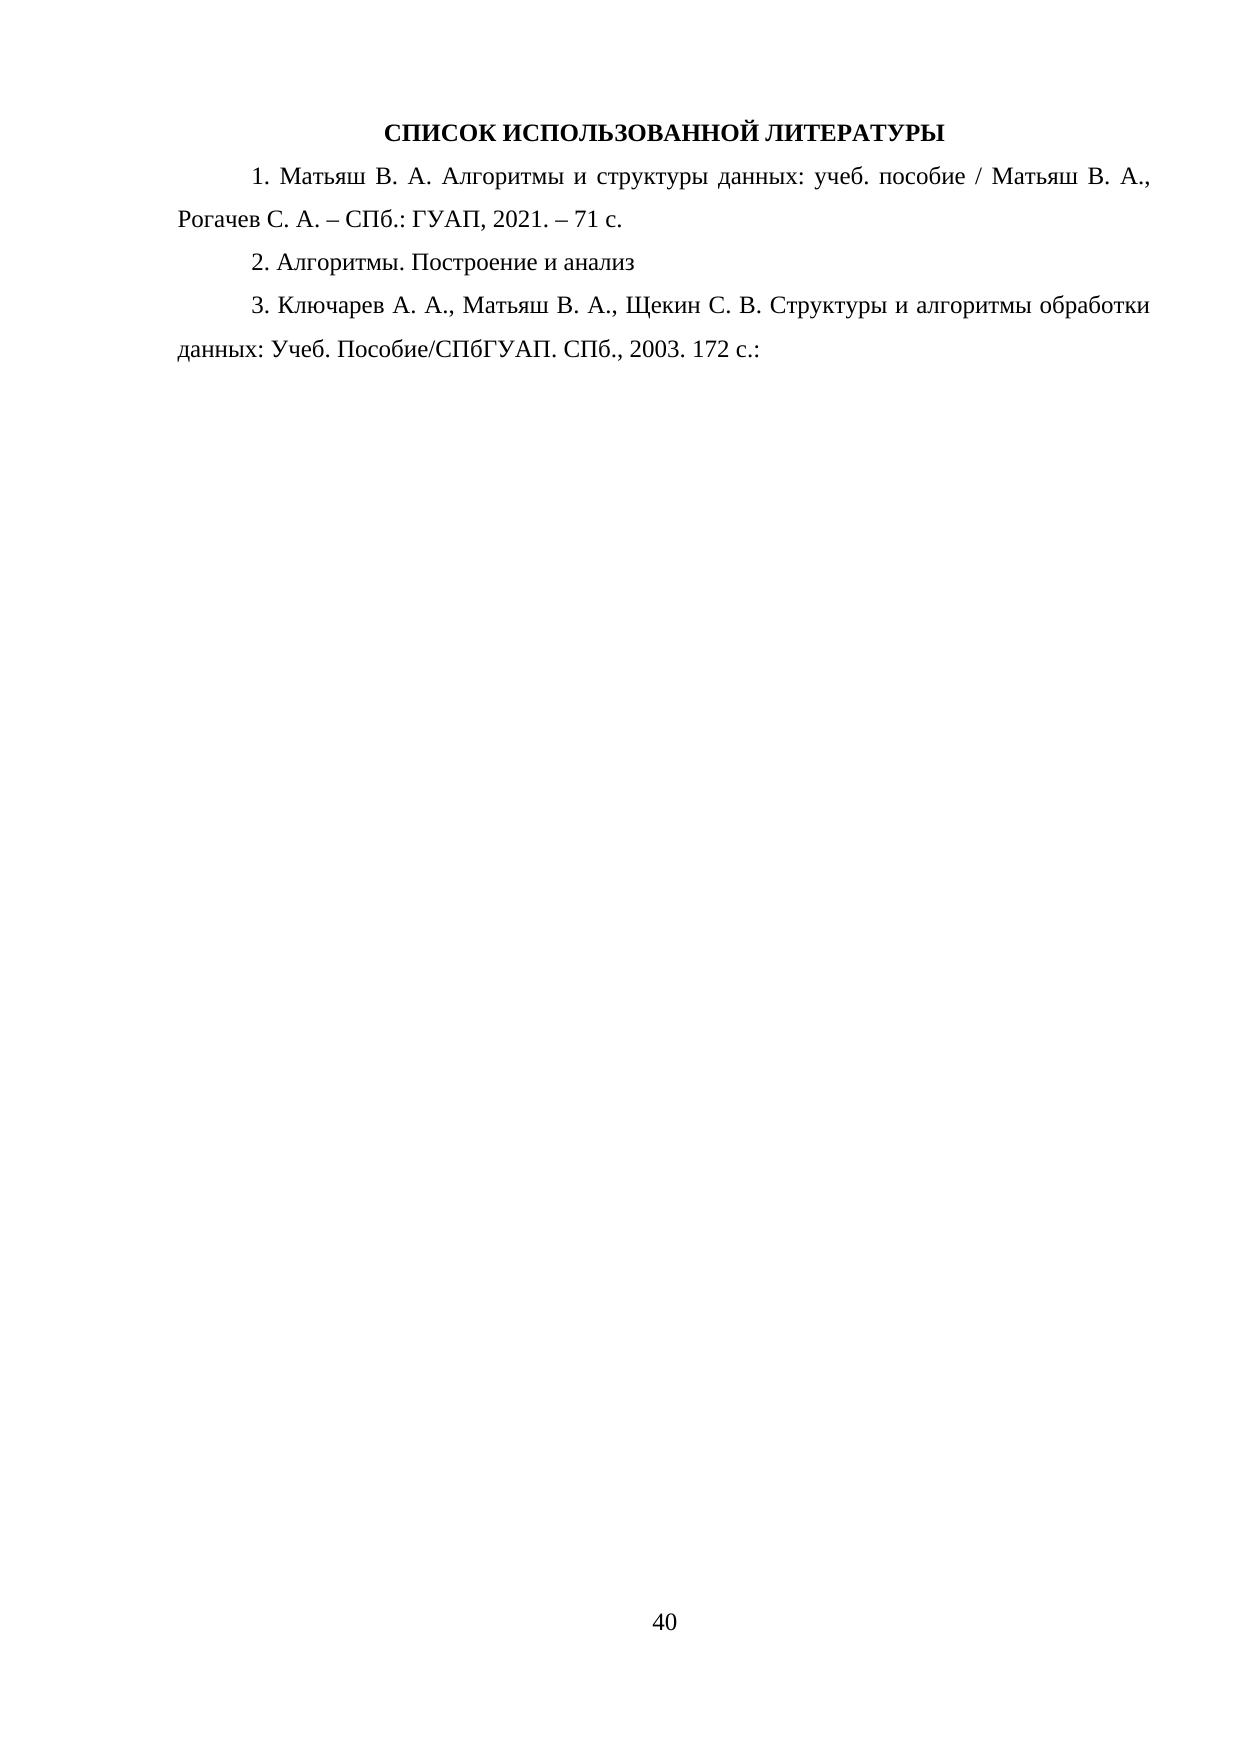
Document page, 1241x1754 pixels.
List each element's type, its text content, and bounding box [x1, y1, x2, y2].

text 1. Матьяш В. А. Алгоритмы и структуры данных: учеб. пособие / Матьяш В. А., Рогачев С. А. – СПб.: ГУАП, 2021. – 71 с. [177, 161, 1152, 233]
text 2. Алгоритмы. Построение и анализ [177, 247, 1152, 276]
text СПИСОК ИСПОЛЬЗОВАННОЙ ЛИТЕРАТУРЫ [177, 118, 1152, 147]
text 3. Ключарев А. А., Матьяш В. А., Щекин С. В. Структуры и алгоритмы обработки данных: Учеб. Пособие/СПбГУАП. СПб., 2003. 172 с.: [177, 291, 1152, 362]
